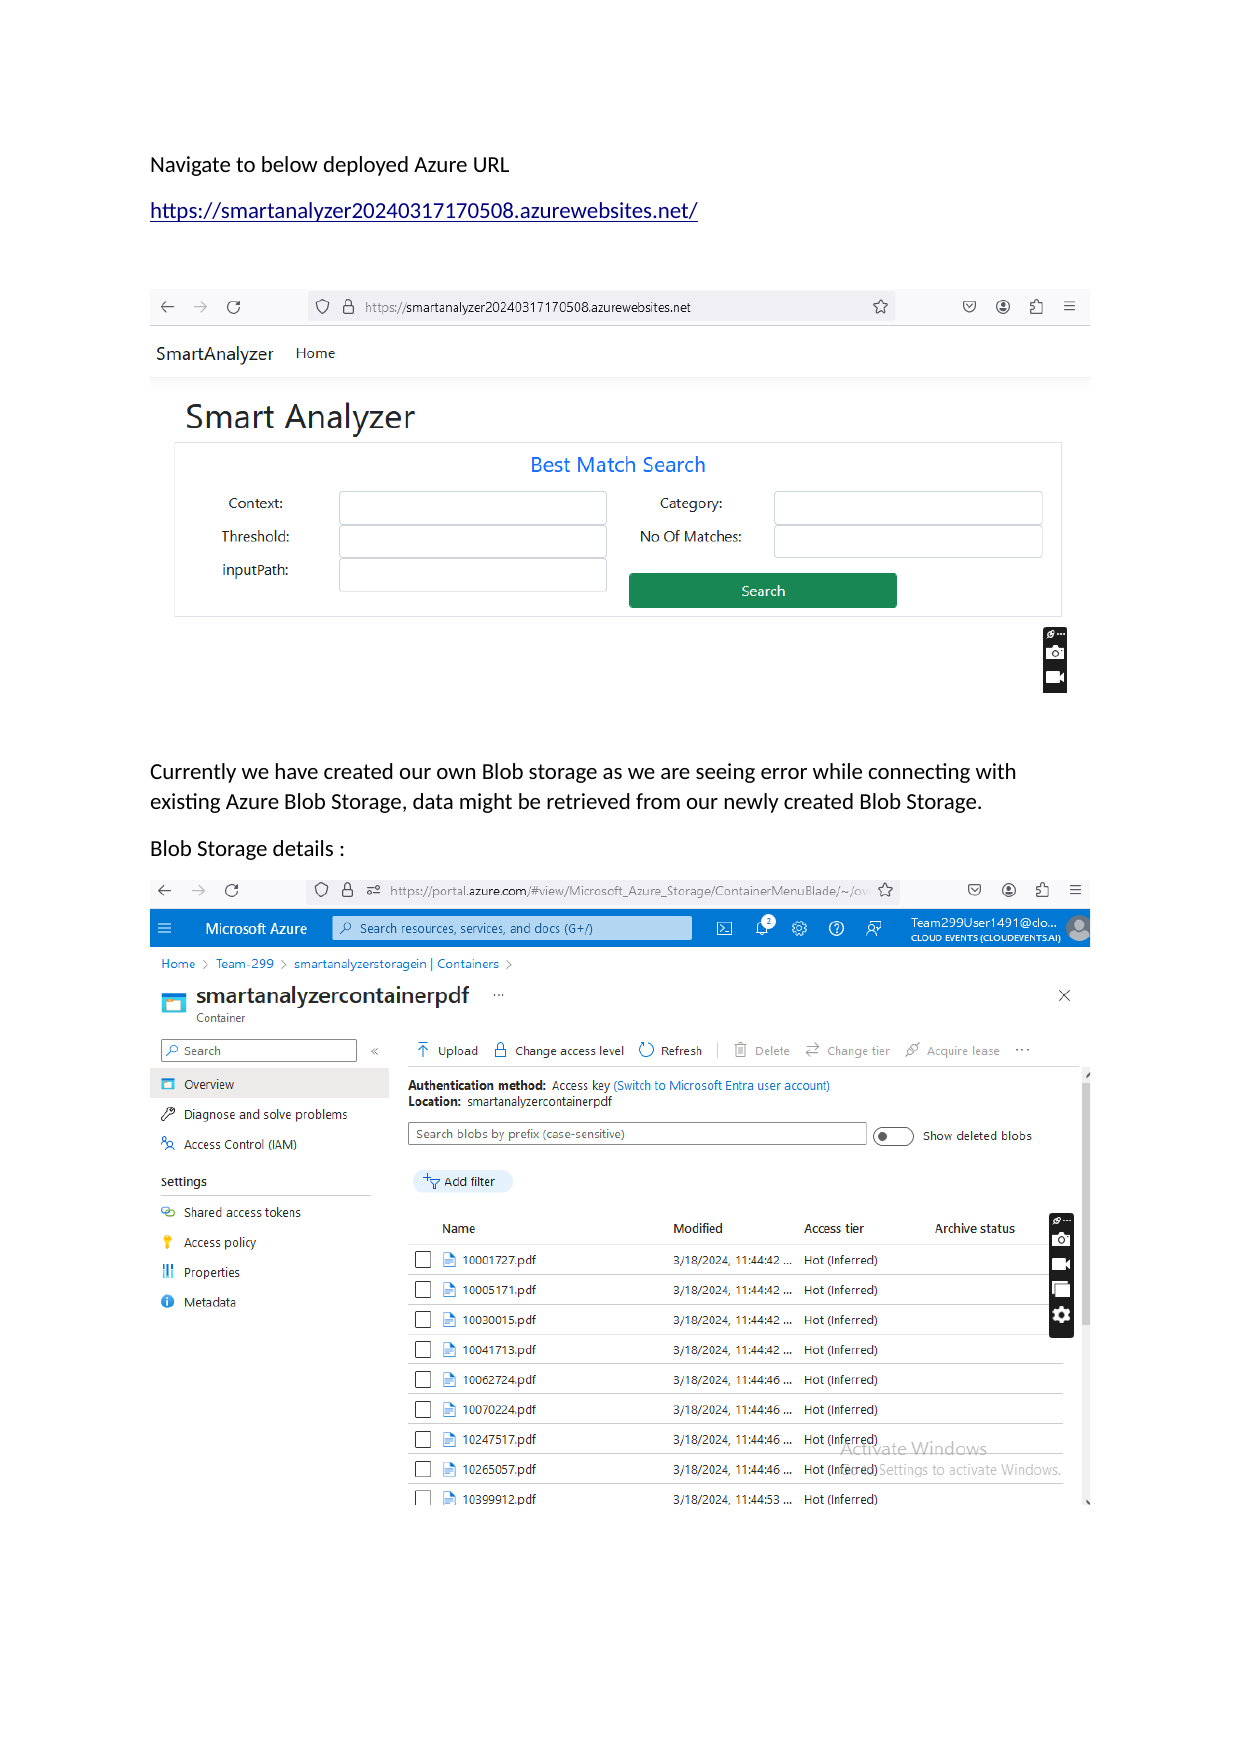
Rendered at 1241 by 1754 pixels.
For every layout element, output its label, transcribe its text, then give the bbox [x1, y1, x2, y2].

text Navigate to below deployed Azure URL [150, 150, 1090, 178]
text https://smartanalyzer20240317170508.azurewebsites.net/ [150, 197, 1090, 224]
text Currently we have created our own Blob storage as we are seeing error while connecting with existing Azure Blob Storage, data might be retrieved from our newly created Blob Storage. [150, 757, 1090, 815]
text Blob Storage details : [150, 834, 1090, 862]
